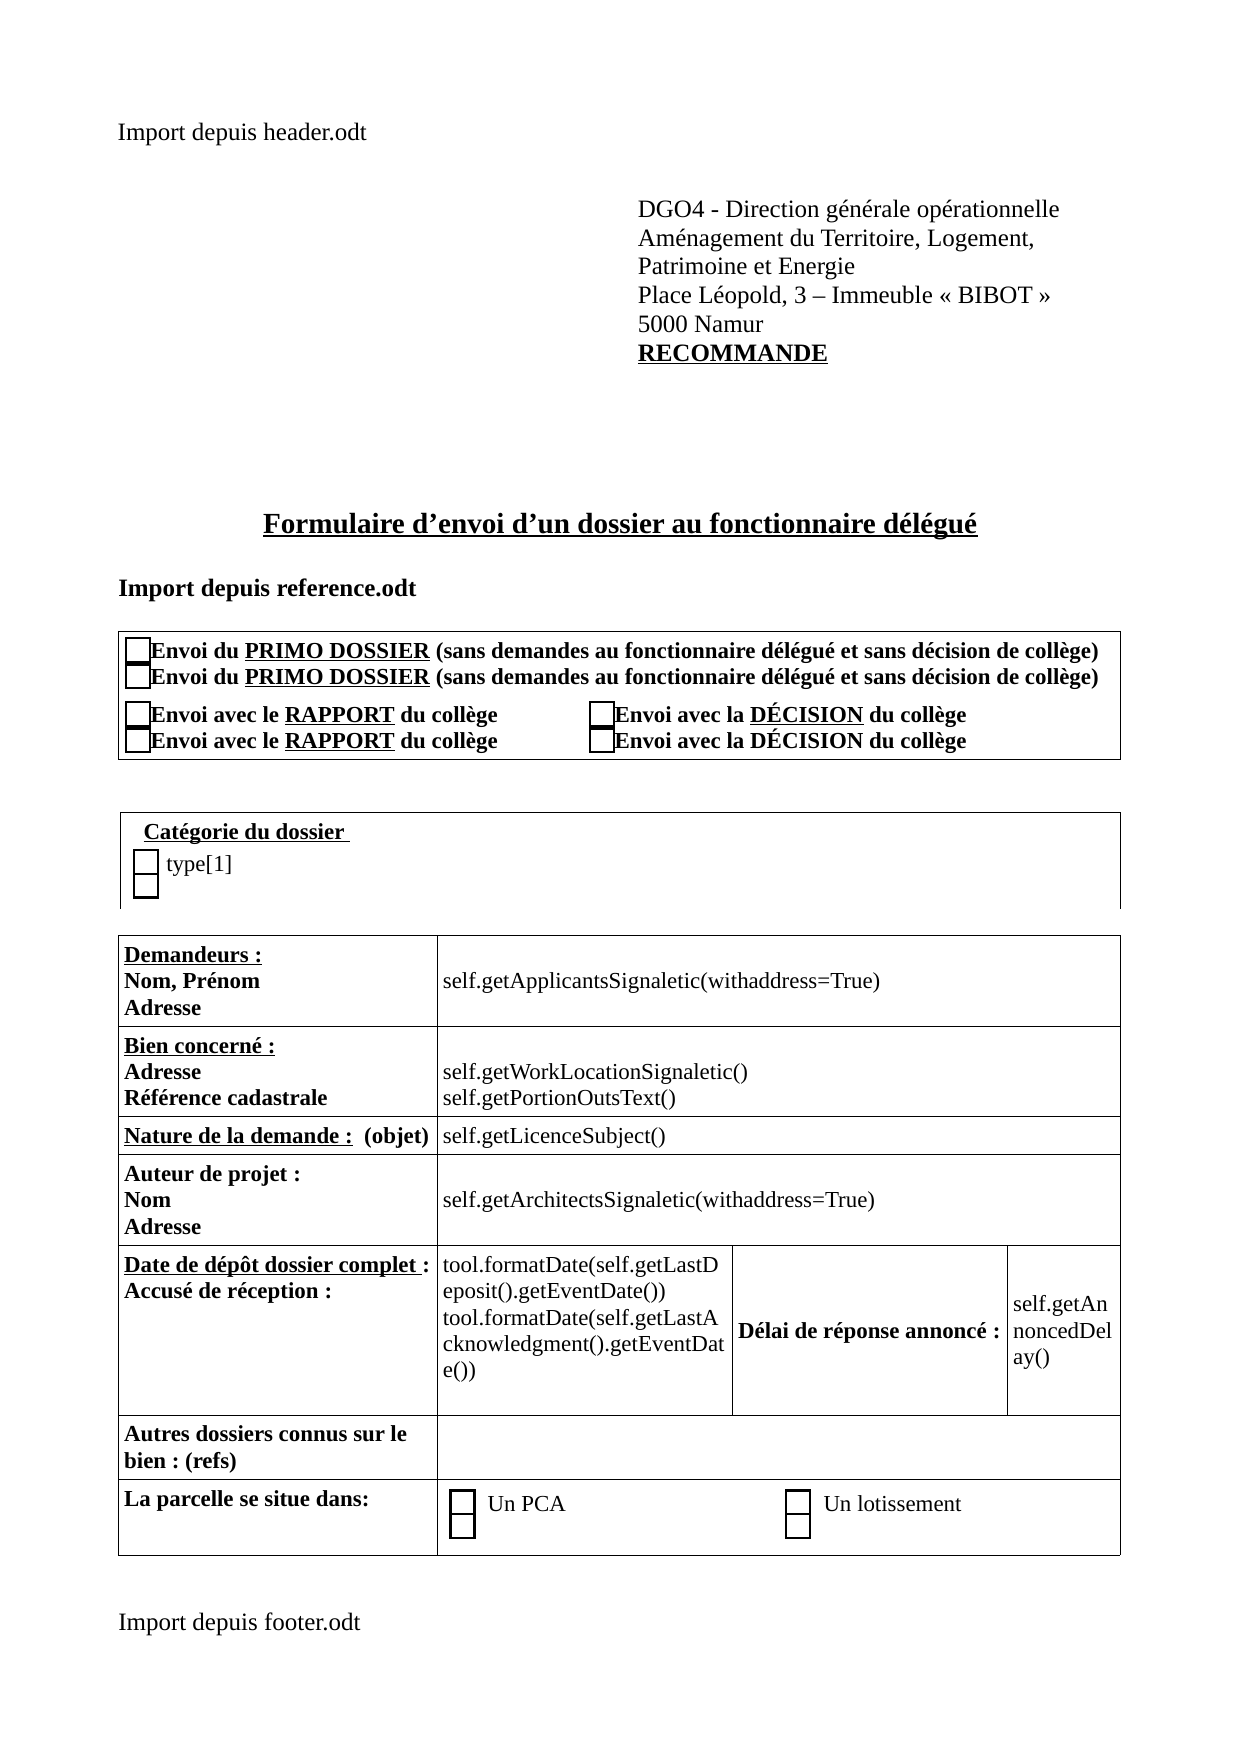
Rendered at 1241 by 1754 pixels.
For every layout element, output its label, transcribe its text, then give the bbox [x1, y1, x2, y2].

table_cell self.getLicenceSubject() [438, 1117, 1120, 1154]
table_cell tool.formatDate(self.getLastDeposit().getEventDate()) tool.formatDate(self.getLastAcknowledgment().getEventDate()) [438, 1246, 732, 1415]
table_cell Auteur de projet : Nom Adresse [119, 1155, 437, 1245]
table_cell self.getAnnoncedDelay() [1008, 1246, 1120, 1415]
table_cell Envoi avec la DÉCISION du collège Envoi avec la DÉCISION du collège [582, 695, 1120, 759]
table_header Un PCA [482, 1485, 778, 1549]
text Aménagement du Territoire, Logement, Patrimoine et Energie [638, 223, 1103, 280]
table_cell Autres dossiers connus sur le bien : (refs) [119, 1416, 437, 1479]
table_cell Nature de la demande : (objet) [119, 1117, 437, 1154]
text DGO4 - Direction générale opérationnelle [638, 194, 1103, 223]
text Place Léopold, 3 – Immeuble « BIBOT » [638, 280, 1103, 309]
title RECOMMANDE [638, 338, 1103, 366]
table_cell self.getWorkLocationSignaletic() self.getPortionOutsText() [438, 1027, 1120, 1116]
table_header [126, 844, 160, 903]
table_cell Envoi avec le RAPPORT du collège Envoi avec le RAPPORT du collège [119, 695, 582, 759]
table_header Envoi du PRIMO DOSSIER (sans demandes au fonctionnaire délégué et sans décision de collège) Envoi du PRIMO DOSSIER (sans demandes au fonctionnaire délégué et sans décision de collège) [119, 632, 1120, 695]
title Formulaire d’envoi d’un dossier au fonctionnaire délégué [118, 506, 1122, 540]
table_header [443, 1485, 482, 1549]
title Import depuis reference.odt [118, 573, 1122, 602]
table_cell Bien concerné : Adresse Référence cadastrale [119, 1027, 437, 1116]
table_cell Date de dépôt dossier complet : Accusé de réception : [119, 1246, 437, 1415]
table_header self.getApplicantsSignaletic(withaddress=True) [438, 936, 1120, 1026]
text 5000 Namur [638, 309, 1103, 338]
table_cell La parcelle se situe dans: [119, 1480, 437, 1555]
text Import depuis header.odt [117, 117, 538, 146]
table_cell [438, 1480, 1120, 1555]
table_header Catégorie du dossier [121, 813, 1120, 909]
table_header Demandeurs : Nom, Prénom Adresse [119, 936, 437, 1026]
table_header type[1] [160, 844, 1114, 903]
table_cell [438, 1416, 1120, 1479]
table_header [778, 1485, 818, 1549]
table_cell self.getArchitectsSignaletic(withaddress=True) [438, 1155, 1120, 1245]
table_cell Délai de réponse annoncé : [733, 1246, 1007, 1415]
table_header Un lotissement [818, 1485, 1114, 1549]
